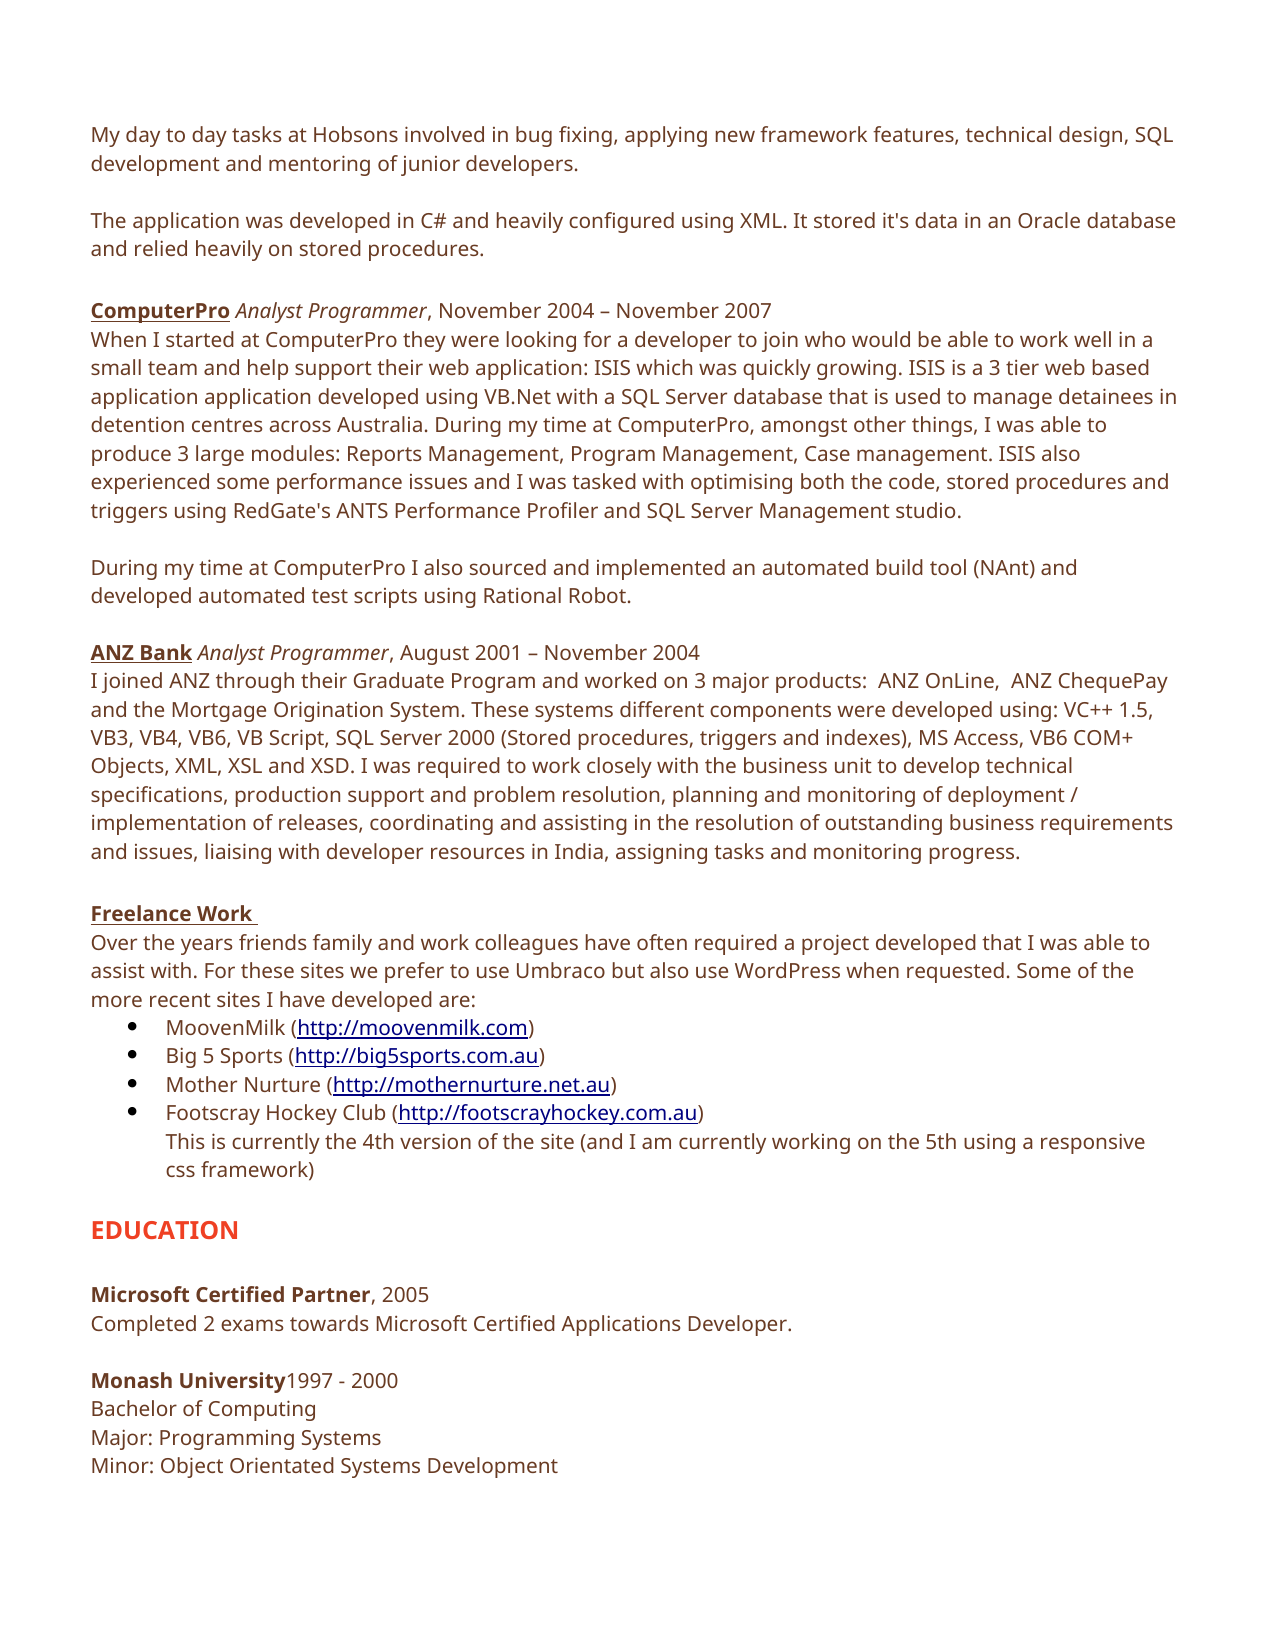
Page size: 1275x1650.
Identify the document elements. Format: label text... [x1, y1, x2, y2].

list Footscray Hockey Club (http://footscrayhockey.com.au) This is currently the 4th version of the site (and I am currently working on the 5th using a responsive css framework) [128, 1098, 1178, 1184]
text Monash University1997 - 2000 [398, 1366, 1178, 1394]
text The application was developed in C# and heavily configured using XML. It stored it's data in an Oracle database and relied heavily on stored procedures. [485, 206, 1178, 263]
text Over the years friends family and work colleagues have often required a project developed that I was able to assist with. For these sites we prefer to use Umbraco but also use WordPress when requested. Some of the more recent sites I have developed are: [476, 928, 1178, 1013]
text ComputerPro Analyst Programmer, November 2004 – November 2007 [772, 297, 1178, 325]
text I joined ANZ through their Graduate Program and worked on 3 major products: ANZ OnLine, ANZ ChequePay and the Mortgage Origination System. These systems different components were developed using: VC++ 1.5, VB3, VB4, VB6, VB Script, SQL Server 2000 (Stored procedures, triggers and indexes), MS Access, VB6 COM+ Objects, XML, XSL and XSD. I was required to work closely with the business unit to develop technical specifications, production support and problem resolution, planning and monitoring of deployment / implementation of releases, coordinating and assisting in the resolution of outstanding business requirements and issues, liaising with developer resources in India, assigning tasks and monitoring progress. [90, 666, 1178, 865]
text Bachelor of Computing [317, 1394, 1178, 1423]
text My day to day tasks at Hobsons involved in bug fixing, applying new framework features, technical design, SQL development and mentoring of junior developers. [579, 120, 1178, 177]
list Big 5 Sports (http://big5sports.com.au) [545, 1042, 1178, 1070]
text ANZ Bank Analyst Programmer, August 2001 – November 2004 [700, 638, 1178, 666]
text Microsoft Certified Partner, 2005 [429, 1280, 1178, 1309]
text Major: Programming Systems [382, 1423, 1178, 1451]
text EDUCATION [239, 1212, 1178, 1246]
list Mother Nurture (http://mothernurture.net.au) [128, 1070, 165, 1098]
text Completed 2 exams towards Microsoft Certified Applications Developer. [793, 1309, 1178, 1337]
text When I started at ComputerPro they were looking for a developer to join who would be able to work well in a small team and help support their web application: ISIS which was quickly growing. ISIS is a 3 tier web based application application developed using VB.Net with a SQL Server database that is used to manage detainees in detention centres across Australia. During my time at ComputerPro, amongst other things, I was able to produce 3 large modules: Reports Management, Program Management, Case management. ISIS also experienced some performance issues and I was tasked with optimising both the code, stored procedures and triggers using RedGate's ANTS Performance Profiler and SQL Server Management studio. [962, 410, 1178, 524]
text When I started at ComputerPro they were looking for a developer to join who would be able to work well in a small team and help support their web application: ISIS which was quickly growing. ISIS is a 3 tier web based application application developed using VB.Net with a SQL Server database that is used to manage detainees in detention centres across Australia. During my time at ComputerPro, amongst other things, I was able to produce 3 large modules: Reports Management, Program Management, Case management. ISIS also experienced some performance issues and I was tasked with optimising both the code, stored procedures and triggers using RedGate's ANTS Performance Profiler and SQL Server Management studio. [90, 325, 1178, 382]
list MoovenMilk (http://moovenmilk.com) [128, 1013, 165, 1042]
list MoovenMilk (http://moovenmilk.com) [534, 1013, 1178, 1042]
list Mother Nurture (http://mothernurture.net.au) [617, 1070, 1178, 1098]
text During my time at ComputerPro I also sourced and implemented an automated build tool (NAnt) and developed automated test scripts using Rational Robot. [632, 553, 1178, 609]
text Minor: Object Orientated Systems Development [558, 1451, 1178, 1479]
list Big 5 Sports (http://big5sports.com.au) [128, 1042, 165, 1070]
text Freelance Work [90, 899, 1178, 928]
